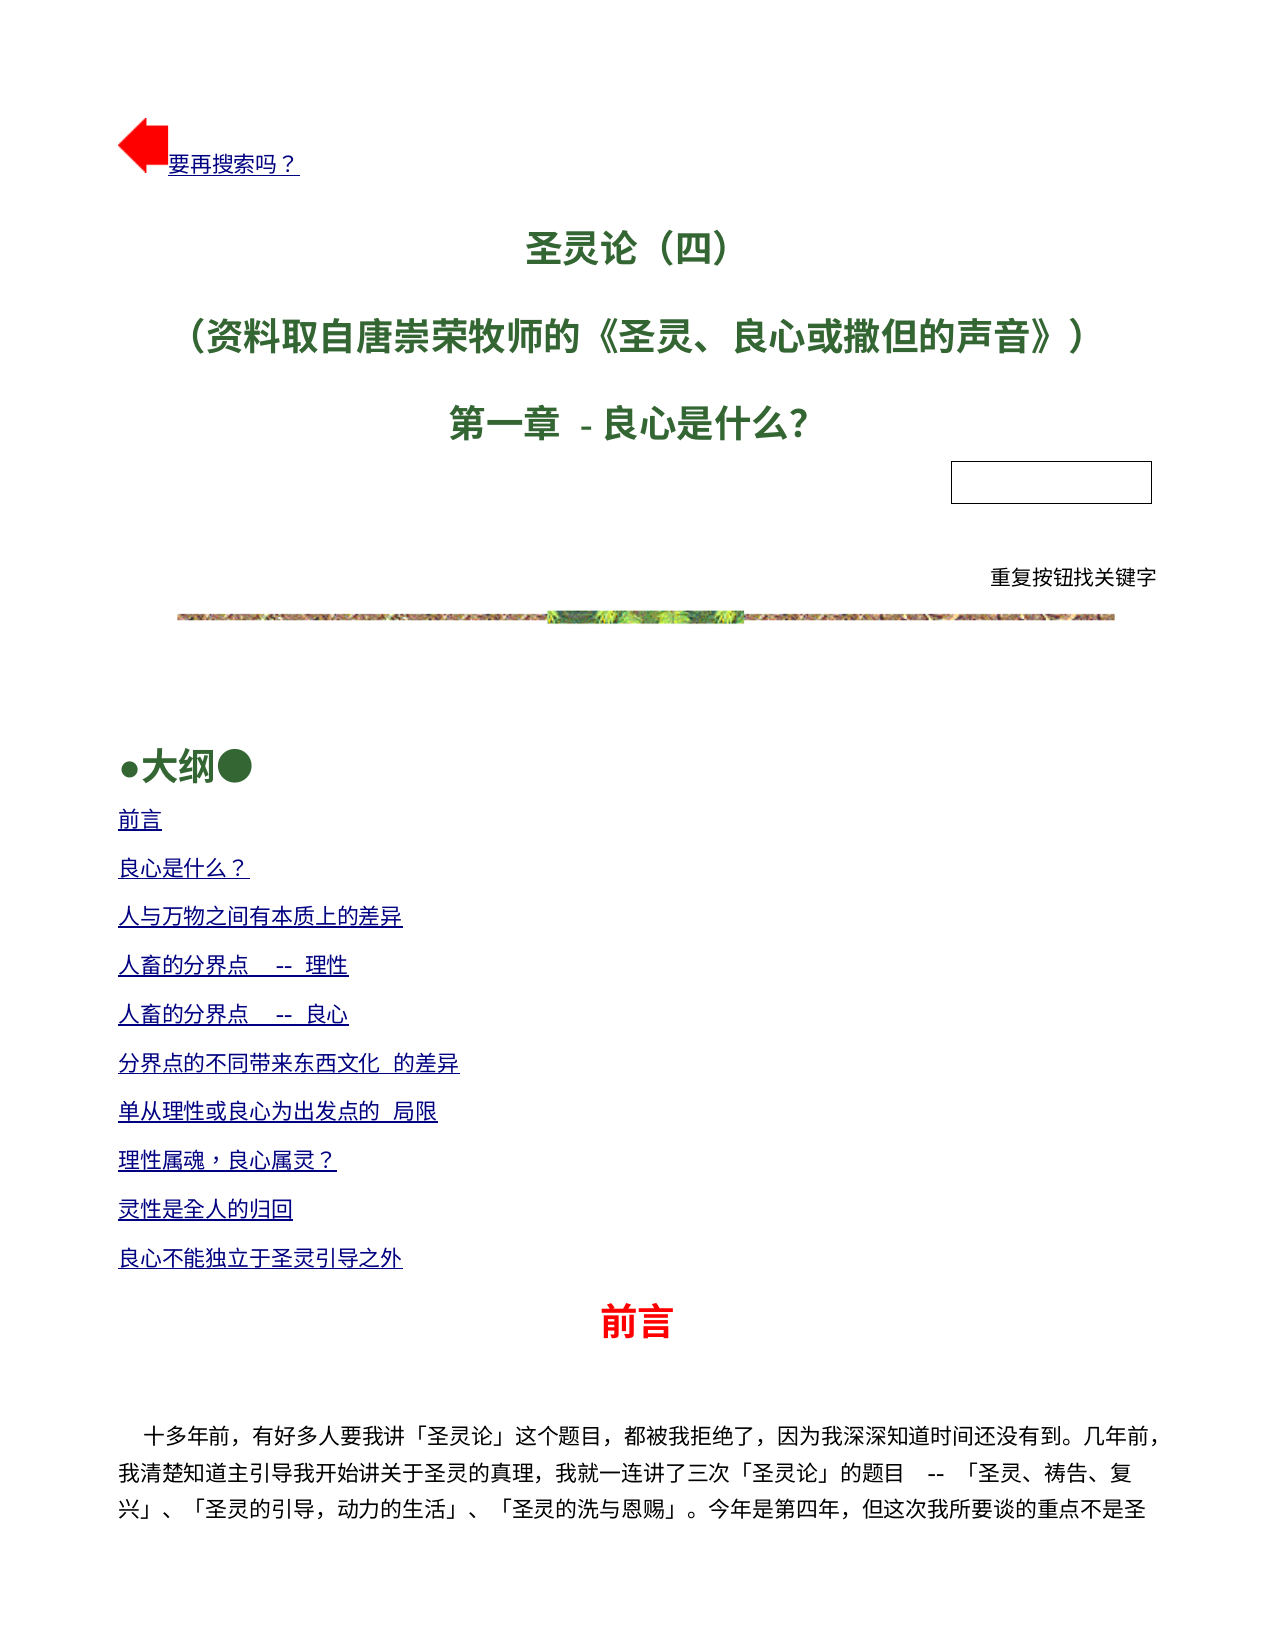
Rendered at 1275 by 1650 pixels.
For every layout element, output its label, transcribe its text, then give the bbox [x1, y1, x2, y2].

text 要再搜索吗？ [118, 118, 1157, 179]
picture [118, 118, 169, 173]
text 人畜的分界点 -- 理性 [118, 950, 1157, 980]
text 灵性是全人的归回 [118, 1194, 1157, 1224]
subtitle 第一章 - 良心是什么？ [118, 394, 1157, 448]
subtitle ●大纲● [118, 737, 1157, 791]
text 前言 [118, 1291, 1157, 1346]
text 良心是什么？ [118, 853, 1157, 882]
text 前言 [118, 804, 1157, 834]
picture [177, 610, 1115, 626]
text 单从理性或良心为出发点的 局限 [118, 1096, 1157, 1126]
subtitle （资料取自唐崇荣牧师的《圣灵、良心或撒但的声音》） [118, 307, 1157, 361]
text 理性属魂，良心属灵？ [118, 1145, 1157, 1175]
text 十多年前，有好多人要我讲「圣灵论」这个题目，都被我拒绝了，因为我深深知道时间还没有到。几年前，我清楚知道主引导我开始讲关于圣灵的真理，我就一连讲了三次「圣灵论」的题目 -- 「圣灵、祷告、复兴」、「圣灵的引导，动力的生活」、「圣灵的洗与恩赐」。今年是第四年，但这次我所要谈的重点不是圣灵本身，而是关于圣灵如何引导人在良心里明白什么是神的声音、什么不是神的声音；所以重点会多提到良心、良心的功用，和良心怎么从圣灵所启示的真理得着智慧。 [118, 1419, 1157, 1524]
text 重复按钮找关键字 [118, 527, 1157, 591]
text 良心不能独立于圣灵引导之外 [118, 1243, 1157, 1272]
text 人畜的分界点 -- 良心 [118, 999, 1157, 1029]
text 分界点的不同带来东西文化 的差异 [118, 1048, 1157, 1077]
subtitle 圣灵论（四） [118, 219, 1157, 273]
text 人与万物之间有本质上的差异 [118, 901, 1157, 931]
